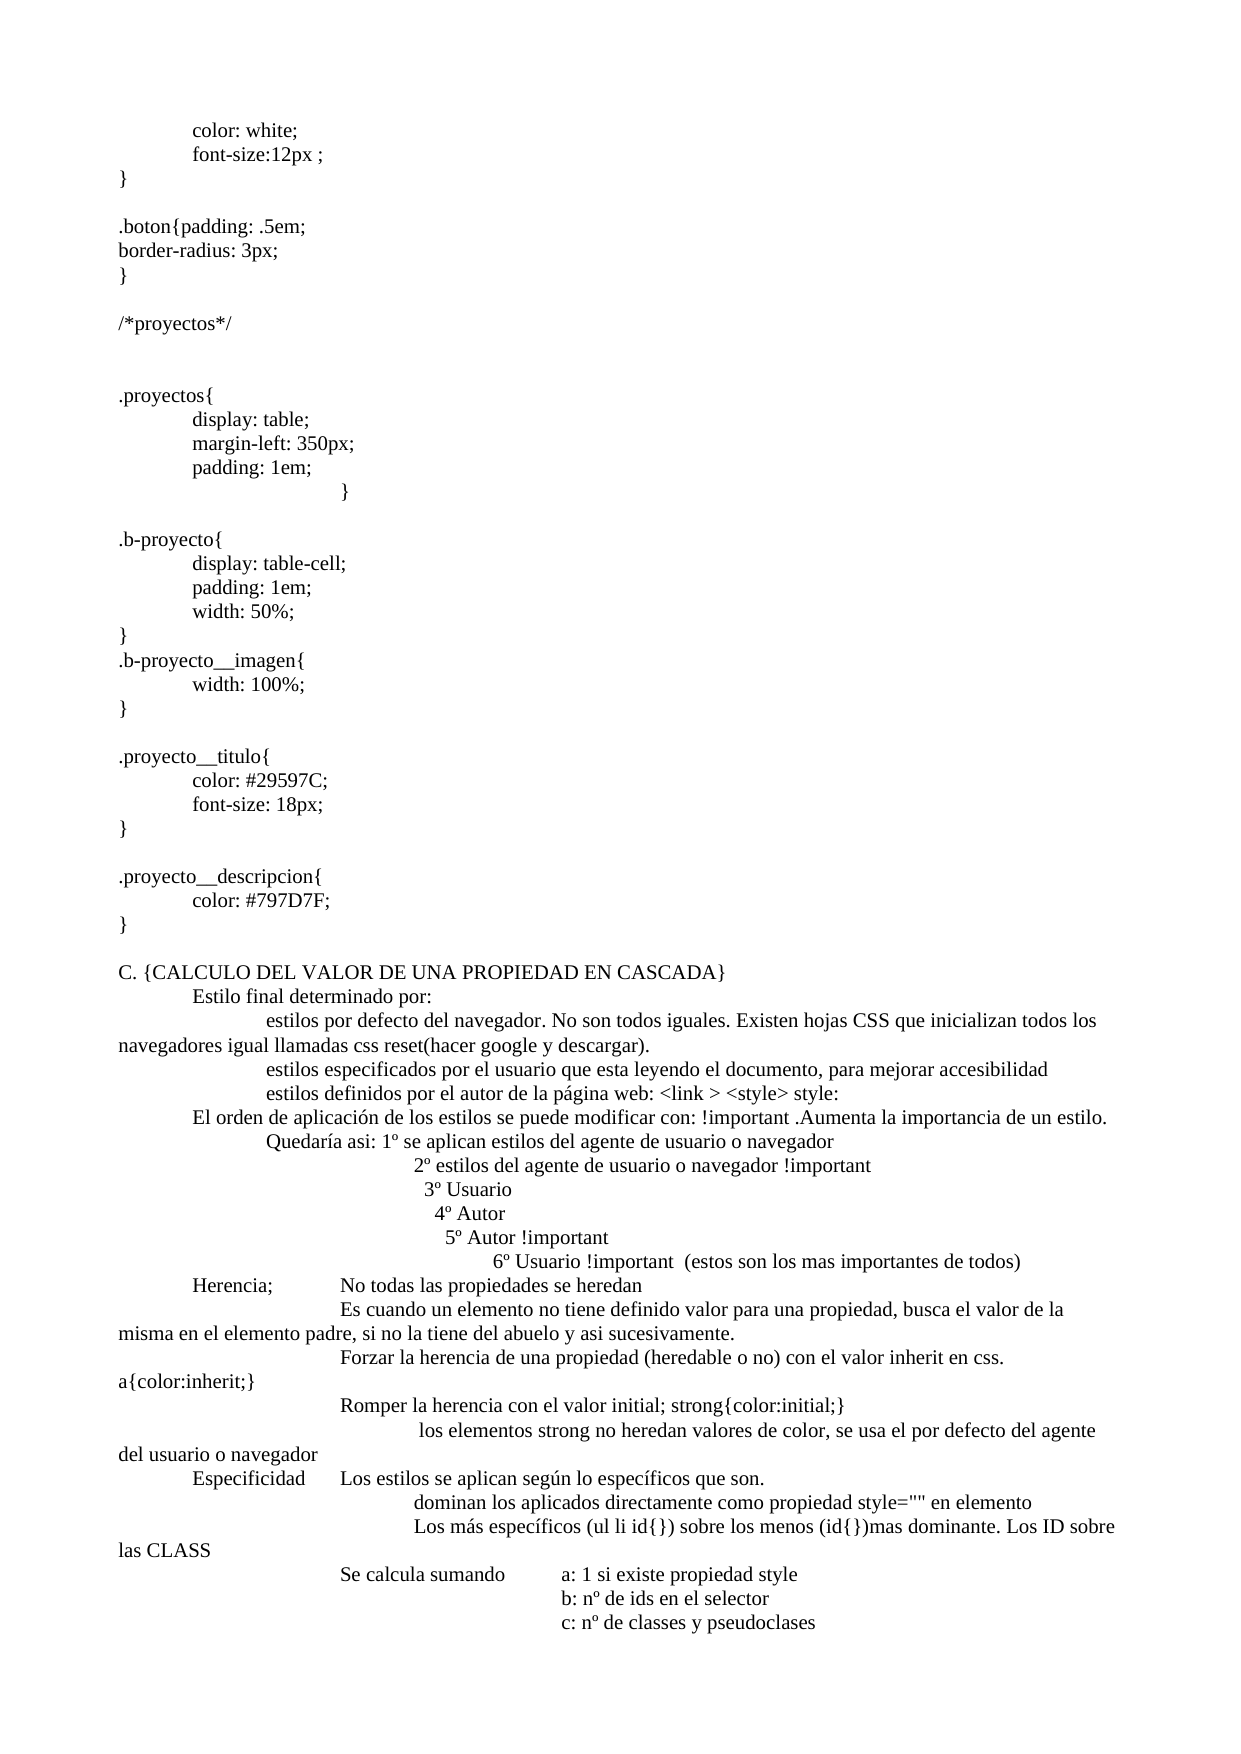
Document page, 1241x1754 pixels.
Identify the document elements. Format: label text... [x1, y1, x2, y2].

text los elementos strong no heredan valores de color, se usa el por defecto del agente del usuario o navegador [118, 1417, 1122, 1466]
text Forzar la herencia de una propiedad (heredable o no) con el valor inherit en css. a{color:inherit;} [118, 1345, 1122, 1393]
text display: table; [118, 407, 1122, 431]
text Quedaría asi: 1º se aplican estilos del agente de usuario o navegador [118, 1129, 1122, 1153]
text 2º estilos del agente de usuario o navegador !important [118, 1153, 1122, 1177]
text padding: 1em; [118, 575, 1122, 599]
text 4º Autor [118, 1201, 1122, 1225]
text } [118, 912, 1122, 936]
text display: table-cell; [118, 551, 1122, 575]
text .b-proyecto__imagen{ [118, 647, 1122, 672]
text Es cuando un elemento no tiene definido valor para una propiedad, busca el valor de la misma en el elemento padre, si no la tiene del abuelo y asi sucesivamente. [118, 1297, 1122, 1345]
text c: nº de classes y pseudoclases [118, 1610, 1122, 1634]
text .proyectos{ [118, 383, 1122, 407]
text font-size:12px ; [118, 142, 1122, 166]
text color: white; [118, 118, 1122, 142]
text width: 50%; [118, 599, 1122, 623]
text Herencia; No todas las propiedades se heredan [118, 1273, 1122, 1297]
text estilos especificados por el usuario que esta leyendo el documento, para mejorar accesibilidad [118, 1057, 1122, 1081]
text width: 100%; [118, 672, 1122, 696]
text margin-left: 350px; [118, 431, 1122, 455]
text .proyecto__titulo{ [118, 744, 1122, 768]
text color: #29597C; [118, 768, 1122, 792]
text estilos por defecto del navegador. No son todos iguales. Existen hojas CSS que inicializan todos los navegadores igual llamadas css reset(hacer google y descargar). [118, 1008, 1122, 1057]
text Estilo final determinado por: [118, 984, 1122, 1008]
text Especificidad Los estilos se aplican según lo específicos que son. [118, 1466, 1122, 1490]
text Romper la herencia con el valor initial; strong{color:initial;} [118, 1393, 1122, 1417]
text estilos definidos por el autor de la página web: <link > <style> style: [118, 1081, 1122, 1105]
text b: nº de ids en el selector [118, 1586, 1122, 1610]
text } [118, 816, 1122, 840]
text .boton{padding: .5em; [118, 214, 1122, 238]
text } [118, 479, 1122, 503]
text } [118, 262, 1122, 287]
text border-radius: 3px; [118, 238, 1122, 262]
text .proyecto__descripcion{ [118, 864, 1122, 888]
text 6º Usuario !important (estos son los mas importantes de todos) [118, 1249, 1122, 1273]
text } [118, 623, 1122, 647]
text } [118, 696, 1122, 720]
text Se calcula sumando a: 1 si existe propiedad style [118, 1562, 1122, 1586]
text padding: 1em; [118, 455, 1122, 479]
text font-size: 18px; [118, 792, 1122, 816]
text 3º Usuario [118, 1177, 1122, 1201]
text Los más específicos (ul li id{}) sobre los menos (id{})mas dominante. Los ID sobre las CLASS [118, 1514, 1122, 1562]
text dominan los aplicados directamente como propiedad style="" en elemento [118, 1490, 1122, 1514]
text /*proyectos*/ [118, 311, 1122, 335]
text C. {CALCULO DEL VALOR DE UNA PROPIEDAD EN CASCADA} [118, 960, 1122, 984]
text color: #797D7F; [118, 888, 1122, 912]
text .b-proyecto{ [118, 527, 1122, 551]
text 5º Autor !important [118, 1225, 1122, 1249]
text El orden de aplicación de los estilos se puede modificar con: !important .Aumenta la importancia de un estilo. [118, 1105, 1122, 1129]
text } [118, 166, 1122, 190]
